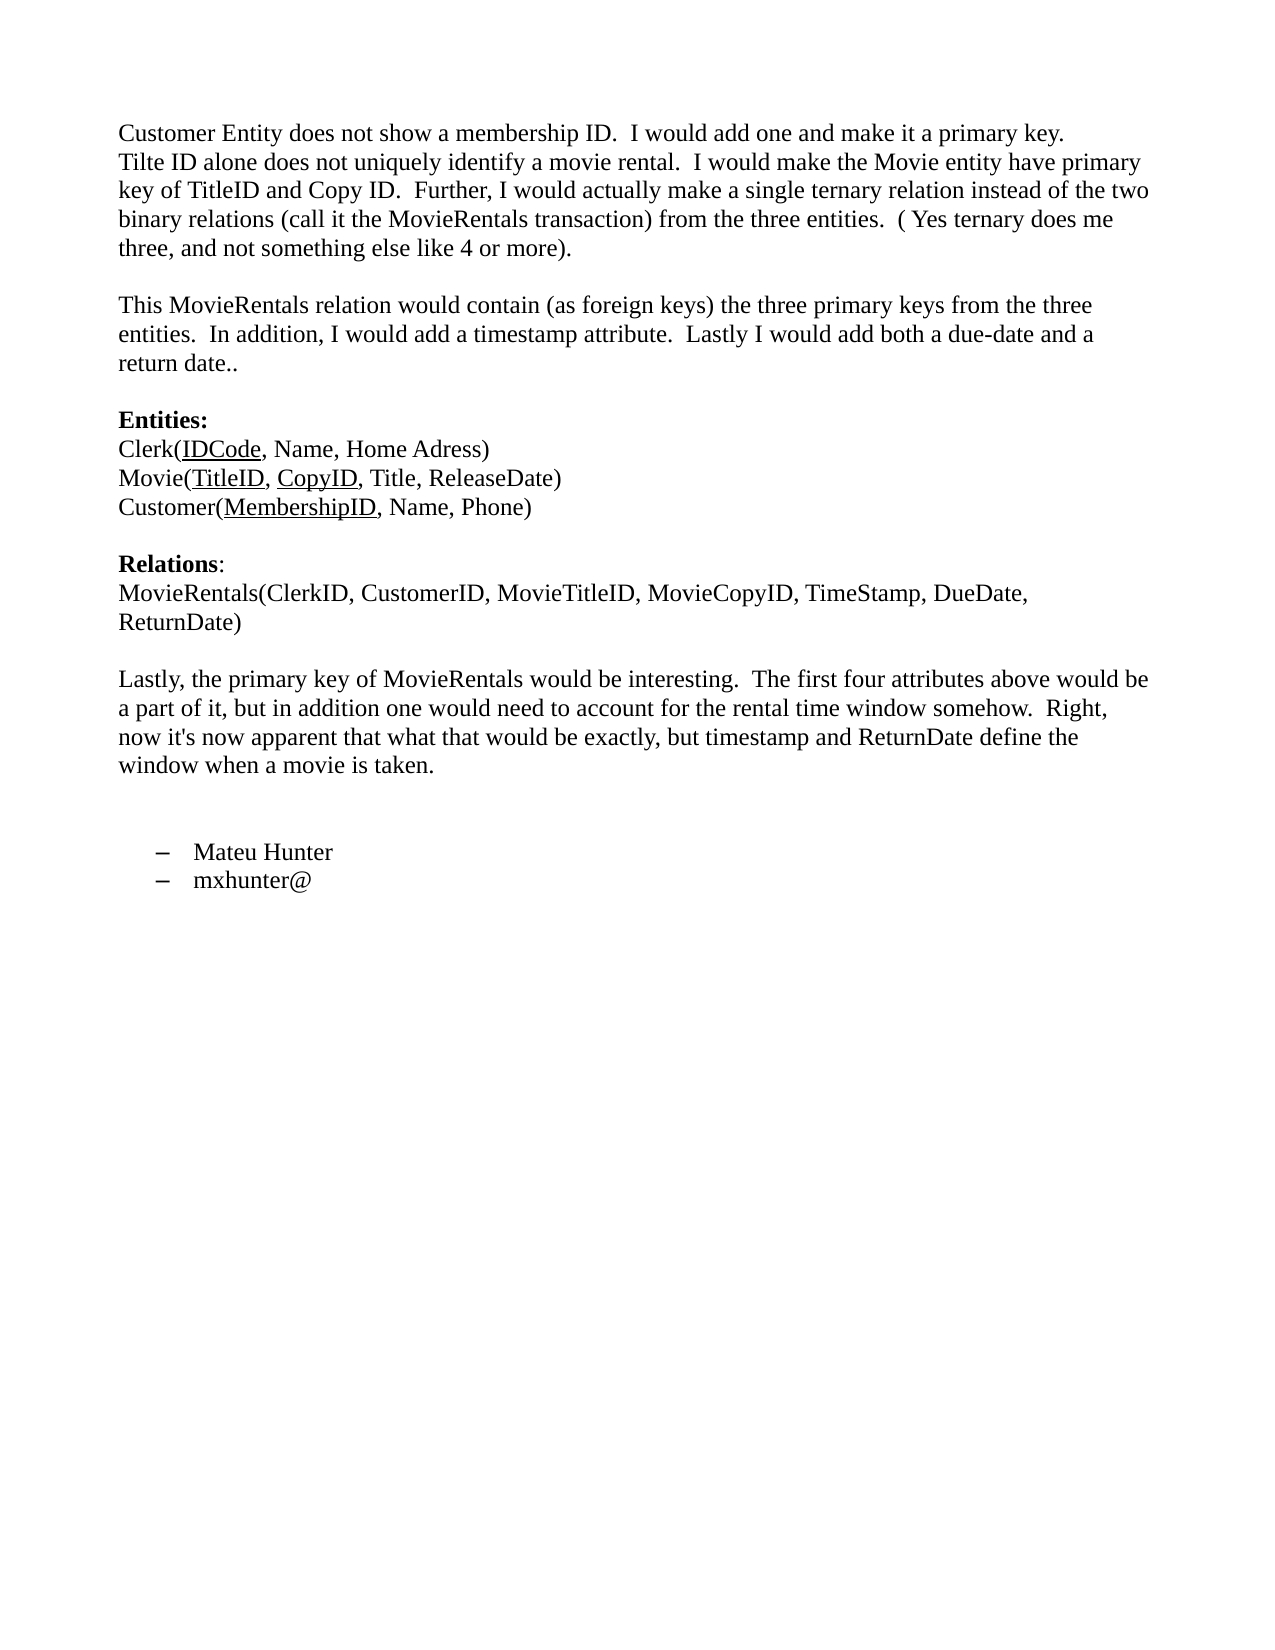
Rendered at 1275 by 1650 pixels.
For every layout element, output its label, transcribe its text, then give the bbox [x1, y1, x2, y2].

text Movie(TitleID, CopyID, Title, ReleaseDate) [118, 463, 1157, 492]
text MovieRentals(ClerkID, CustomerID, MovieTitleID, MovieCopyID, TimeStamp, DueDate, ReturnDate) [118, 578, 1157, 636]
text Lastly, the primary key of MovieRentals would be interesting. The first four attributes above would be a part of it, but in addition one would need to account for the rental time window somehow. Right, now it's now apparent that what that would be exactly, but timestamp and ReturnDate define the window when a movie is taken. [118, 664, 1157, 779]
text Clerk(IDCode, Name, Home Adress) [118, 434, 1157, 463]
text Entities: [118, 406, 1157, 434]
text Customer Entity does not show a membership ID. I would add one and make it a primary key. [118, 118, 1157, 147]
text Tilte ID alone does not uniquely identify a movie rental. I would make the Movie entity have primary key of TitleID and Copy ID. Further, I would actually make a single ternary relation instead of the two binary relations (call it the MovieRentals transaction) from the three entities. ( Yes ternary does me three, and not something else like 4 or more). [118, 147, 1157, 262]
text Customer(MembershipID, Name, Phone) [118, 492, 1157, 521]
text Relations: [118, 549, 1157, 578]
text This MovieRentals relation would contain (as foreign keys) the three primary keys from the three entities. In addition, I would add a timestamp attribute. Lastly I would add both a due-date and a return date.. [118, 291, 1157, 377]
list mxhunter@ [156, 866, 1157, 894]
list Mateu Hunter [156, 837, 1157, 866]
